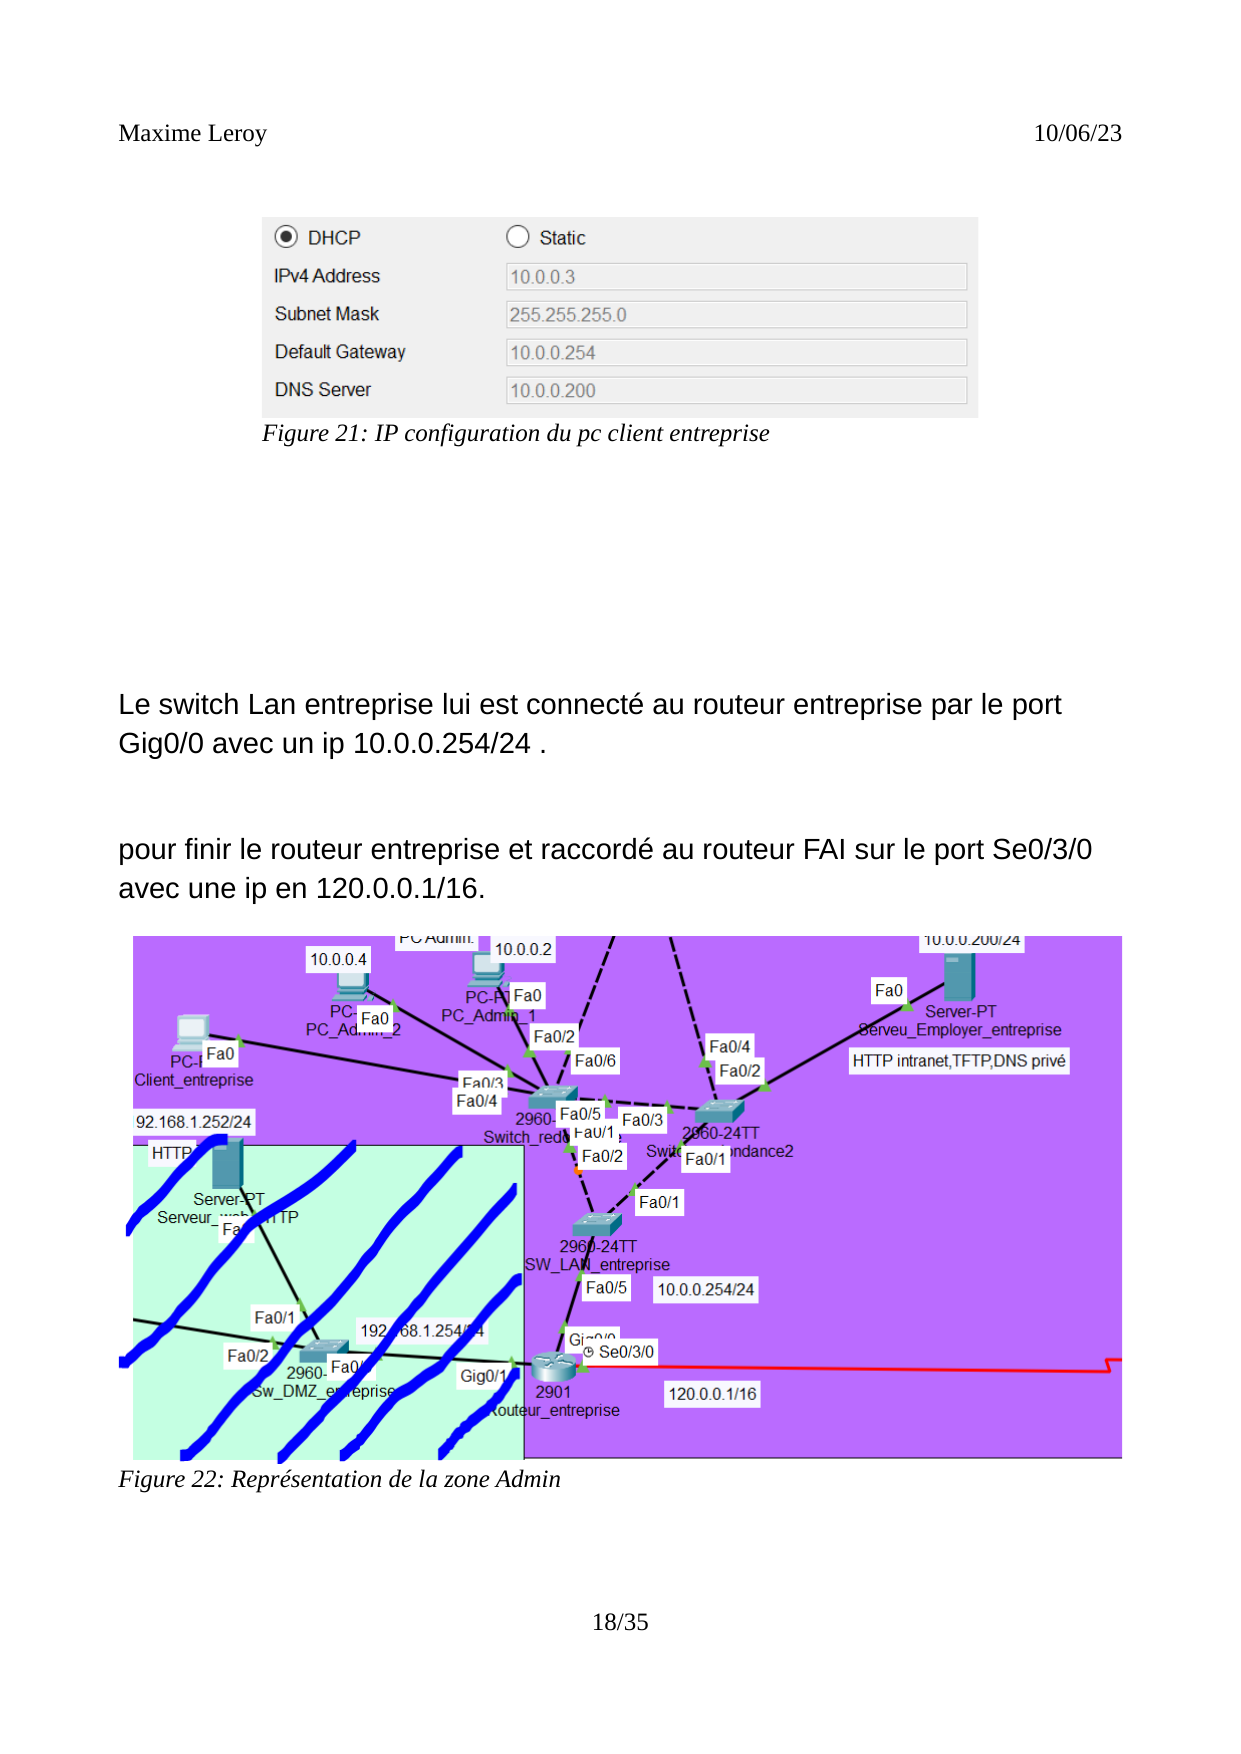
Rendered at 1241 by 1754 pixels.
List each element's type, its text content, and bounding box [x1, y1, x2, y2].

text Le switch Lan entreprise lui est connecté au routeur entreprise par le port Gig0/0 avec un ip 10.0.0.254/24 . [118, 687, 1122, 759]
text Figure 21: IP configuration du pc client entreprise [262, 418, 978, 447]
text Figure 22: Représentation de la zone Admin [118, 1464, 1122, 1493]
picture [118, 936, 1123, 1464]
text pour finir le routeur entreprise et raccordé au routeur FAI sur le port Se0/3/0 avec une ip en 120.0.0.1/16. [118, 832, 1122, 904]
picture [261, 217, 979, 418]
